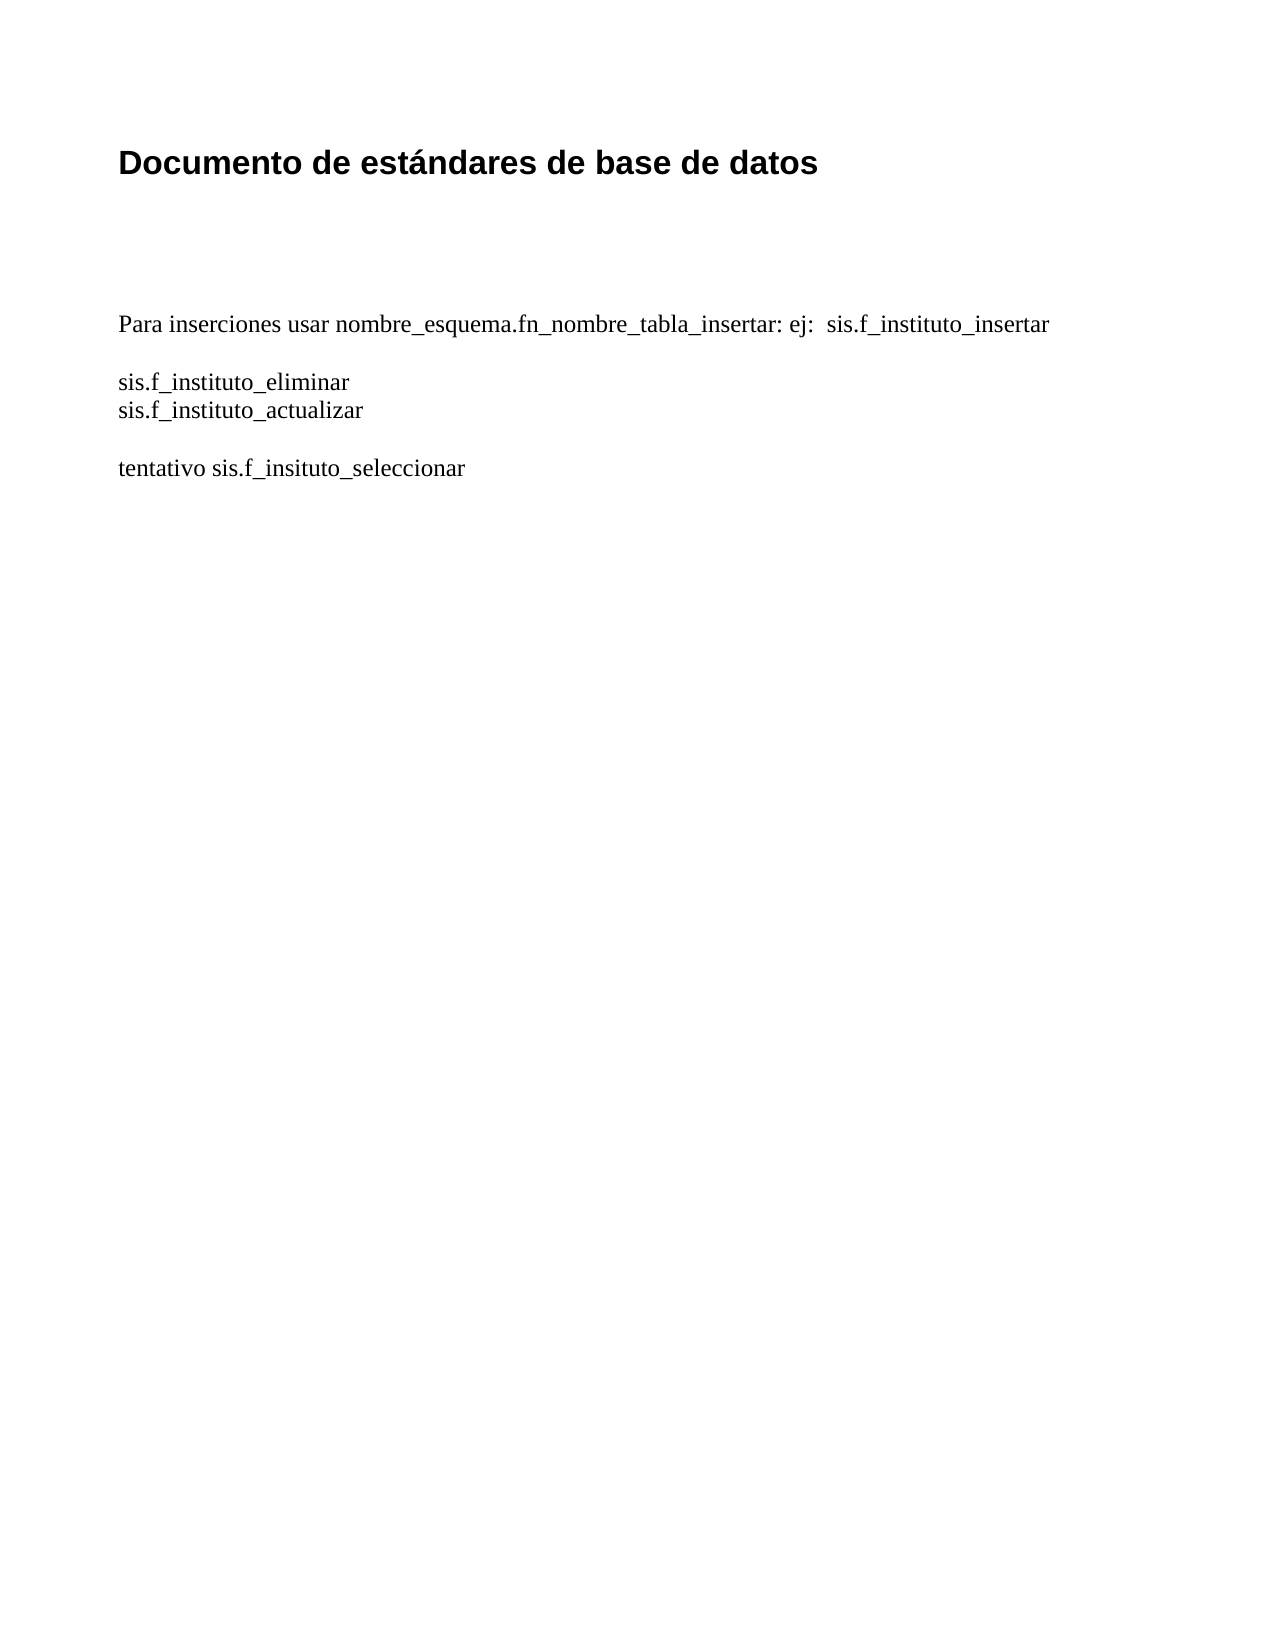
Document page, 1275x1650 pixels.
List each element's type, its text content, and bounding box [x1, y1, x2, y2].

text tentativo sis.f_insituto_seleccionar [118, 453, 1157, 482]
text Para inserciones usar nombre_esquema.fn_nombre_tabla_insertar: ej: sis.f_instituto_insertar [118, 309, 1157, 338]
subtitle Documento de estándares de base de datos [118, 143, 1157, 182]
text sis.f_instituto_actualizar [118, 396, 1157, 424]
text sis.f_instituto_eliminar [118, 367, 1157, 396]
